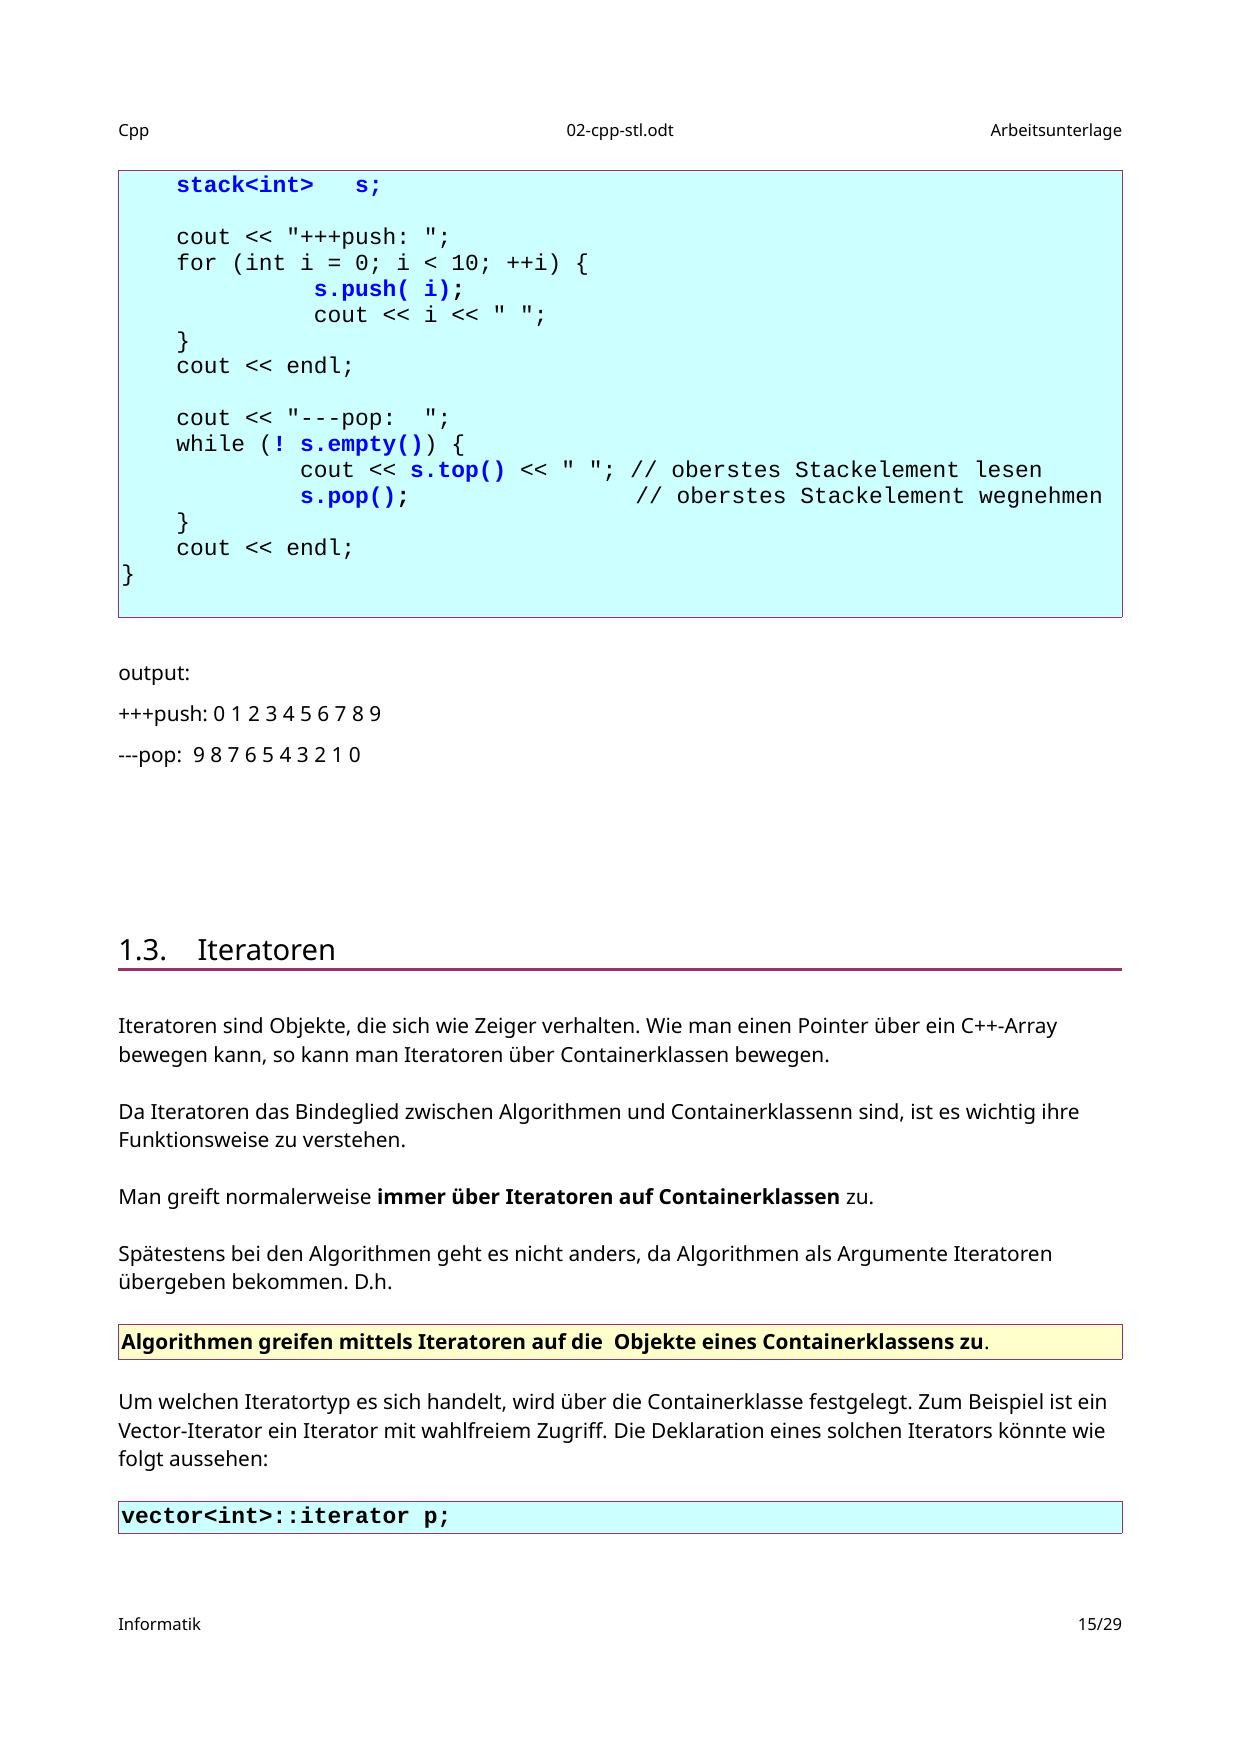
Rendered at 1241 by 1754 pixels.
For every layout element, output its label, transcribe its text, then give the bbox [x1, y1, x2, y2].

text while (! s.empty()) { [119, 430, 1122, 456]
text Iteratoren sind Objekte, die sich wie Zeiger verhalten. Wie man einen Pointer über ein C++-Array bewegen kann, so kann man Iteratoren über Containerklassen bewegen. [118, 1012, 1122, 1068]
text vector<int>::iterator p; [119, 1502, 1122, 1533]
text for (int i = 0; i < 10; ++i) { [119, 248, 1122, 274]
text Um welchen Iteratortyp es sich handelt, wird über die Containerklasse festgelegt. Zum Beispiel ist ein Vector-Iterator ein Iterator mit wahlfreiem Zugriff. Die Deklaration eines solchen Iterators könnte wie folgt aussehen: [118, 1387, 1122, 1473]
text cout << i << " "; [119, 300, 1122, 326]
text } [119, 326, 1122, 352]
text Da Iteratoren das Bindeglied zwischen Algorithmen und Containerklassenn sind, ist es wichtig ihre Funktionsweise zu verstehen. [118, 1097, 1122, 1154]
text cout << "+++push: "; [119, 222, 1122, 248]
text Algorithmen greifen mittels Iteratoren auf die Objekte eines Containerklassens zu. [119, 1325, 1122, 1359]
text } [119, 507, 1122, 533]
text cout << endl; [119, 533, 1122, 559]
text cout << "---pop: "; [119, 404, 1122, 430]
text ---pop: 9 8 7 6 5 4 3 2 1 0 [118, 740, 1122, 768]
text Man greift normalerweise immer über Iteratoren auf Containerklassen zu. [118, 1182, 1122, 1211]
text +++push: 0 1 2 3 4 5 6 7 8 9 [118, 699, 1122, 728]
text s.pop(); // oberstes Stackelement wegnehmen [119, 482, 1122, 507]
text } [119, 559, 1122, 585]
text output: [118, 658, 1122, 687]
text stack<int> s; [119, 171, 1122, 196]
text cout << s.top() << " "; // oberstes Stackelement lesen [119, 456, 1122, 482]
text Spätestens bei den Algorithmen geht es nicht anders, da Algorithmen als Argumente Iteratoren übergeben bekommen. D.h. [118, 1239, 1122, 1296]
text s.push( i); [119, 274, 1122, 300]
subtitle Iteratoren [118, 929, 1122, 968]
text cout << endl; [119, 352, 1122, 378]
